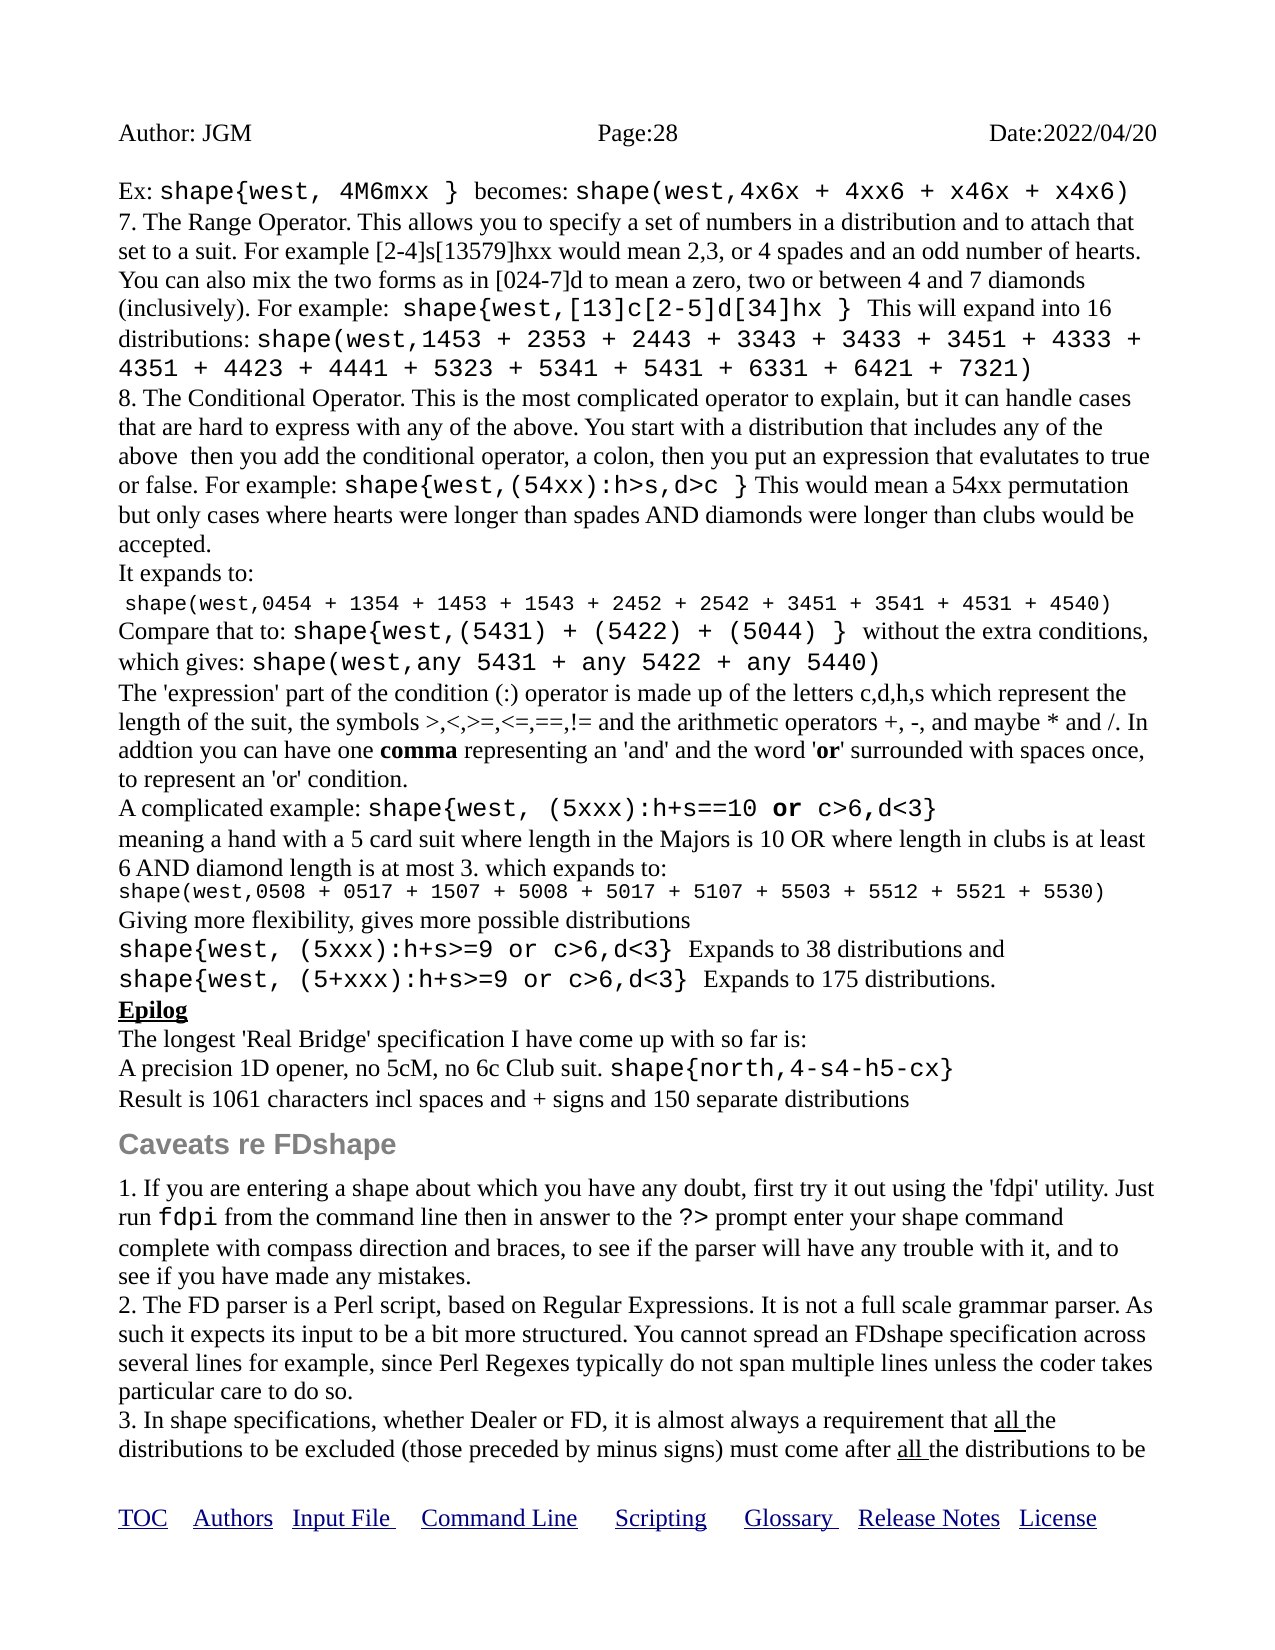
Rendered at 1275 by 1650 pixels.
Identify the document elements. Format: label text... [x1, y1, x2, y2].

text shape(west,0454 + 1354 + 1453 + 1543 + 2452 + 2542 + 3451 + 3541 + 4531 + 4540) [118, 587, 1157, 616]
text 2. The FD parser is a Perl script, based on Regular Expressions. It is not a full scale grammar parser. As such it expects its input to be a bit more structured. You cannot spread an FDshape specification across several lines for example, since Perl Regexes typically do not span multiple lines unless the coder takes particular care to do so. [118, 1290, 1157, 1405]
text Epilog [118, 995, 1157, 1024]
text You can also mix the two forms as in [024-7]d to mean a zero, two or between 4 and 7 diamonds (inclusively). For example: shape{west,[13]c[2-5]d[34]hx } This will expand into 16 distributions: shape(west,1453 + 2353 + 2443 + 3343 + 3433 + 3451 + 4333 + 4351 + 4423 + 4441 + 5323 + 5341 + 5431 + 6331 + 6421 + 7321) [118, 265, 1157, 383]
text meaning a hand with a 5 card suit where length in the Majors is 10 OR where length in clubs is at least 6 AND diamond length is at most 3. which expands to: [118, 824, 1157, 881]
text 1. If you are entering a shape about which you have any doubt, first try it out using the 'fdpi' utility. Just run fdpi from the command line then in answer to the ?> prompt enter your shape command complete with compass direction and braces, to see if the parser will have any trouble with it, and to see if you have made any mistakes. [118, 1173, 1157, 1290]
text shape{west, (5+xxx):h+s>=9 or c>6,d<3} Expands to 175 distributions. [118, 964, 1157, 995]
text shape(west,0508 + 0517 + 1507 + 5008 + 5017 + 5107 + 5503 + 5512 + 5521 + 5530) [118, 881, 1157, 905]
text Compare that to: shape{west,(5431) + (5422) + (5044) } without the extra conditions, which gives: shape(west,any 5431 + any 5422 + any 5440) [118, 616, 1157, 678]
text It expands to: [118, 558, 1157, 587]
text Giving more flexibility, gives more possible distributions [118, 905, 1157, 934]
text 7. The Range Operator. This allows you to specify a set of numbers in a distribution and to attach that set to a suit. For example [2-4]s[13579]hxx would mean 2,3, or 4 spades and an odd number of hearts. [118, 207, 1157, 265]
text A precision 1D opener, no 5cM, no 6c Club suit. shape{north,4-s4-h5-cx} [118, 1053, 1157, 1084]
text 8. The Conditional Operator. This is the most complicated operator to explain, but it can handle cases that are hard to express with any of the above. You start with a distribution that includes any of the above then you add the conditional operator, a colon, then you put an expression that evalutates to true or false. For example: shape{west,(54xx):h>s,d>c } This would mean a 54xx permutation but only cases where hearts were longer than spades AND diamonds were longer than clubs would be accepted. [118, 383, 1157, 558]
subtitle Caveats re FDshape [118, 1127, 1157, 1161]
text shape{west, (5xxx):h+s>=9 or c>6,d<3} Expands to 38 distributions and [118, 934, 1157, 964]
text The 'expression' part of the condition (:) operator is made up of the letters c,d,h,s which represent the length of the suit, the symbols >,<,>=,<=,==,!= and the arithmetic operators +, -, and maybe * and /. In addtion you can have one comma representing an 'and' and the word 'or' surrounded with spaces once, to represent an 'or' condition. [118, 678, 1157, 793]
text Result is 1061 characters incl spaces and + signs and 150 separate distributions [118, 1084, 1157, 1112]
text The longest 'Real Bridge' specification I have come up with so far is: [118, 1024, 1157, 1053]
text A complicated example: shape{west, (5xxx):h+s==10 or c>6,d<3} [118, 793, 1157, 824]
text 3. In shape specifications, whether Dealer or FD, it is almost always a requirement that all the distributions to be excluded (those preceded by minus signs) must come after all the distributions to be [118, 1405, 1157, 1463]
text Ex: shape{west, 4M6mxx } becomes: shape(west,4x6x + 4xx6 + x46x + x4x6) [118, 176, 1157, 207]
